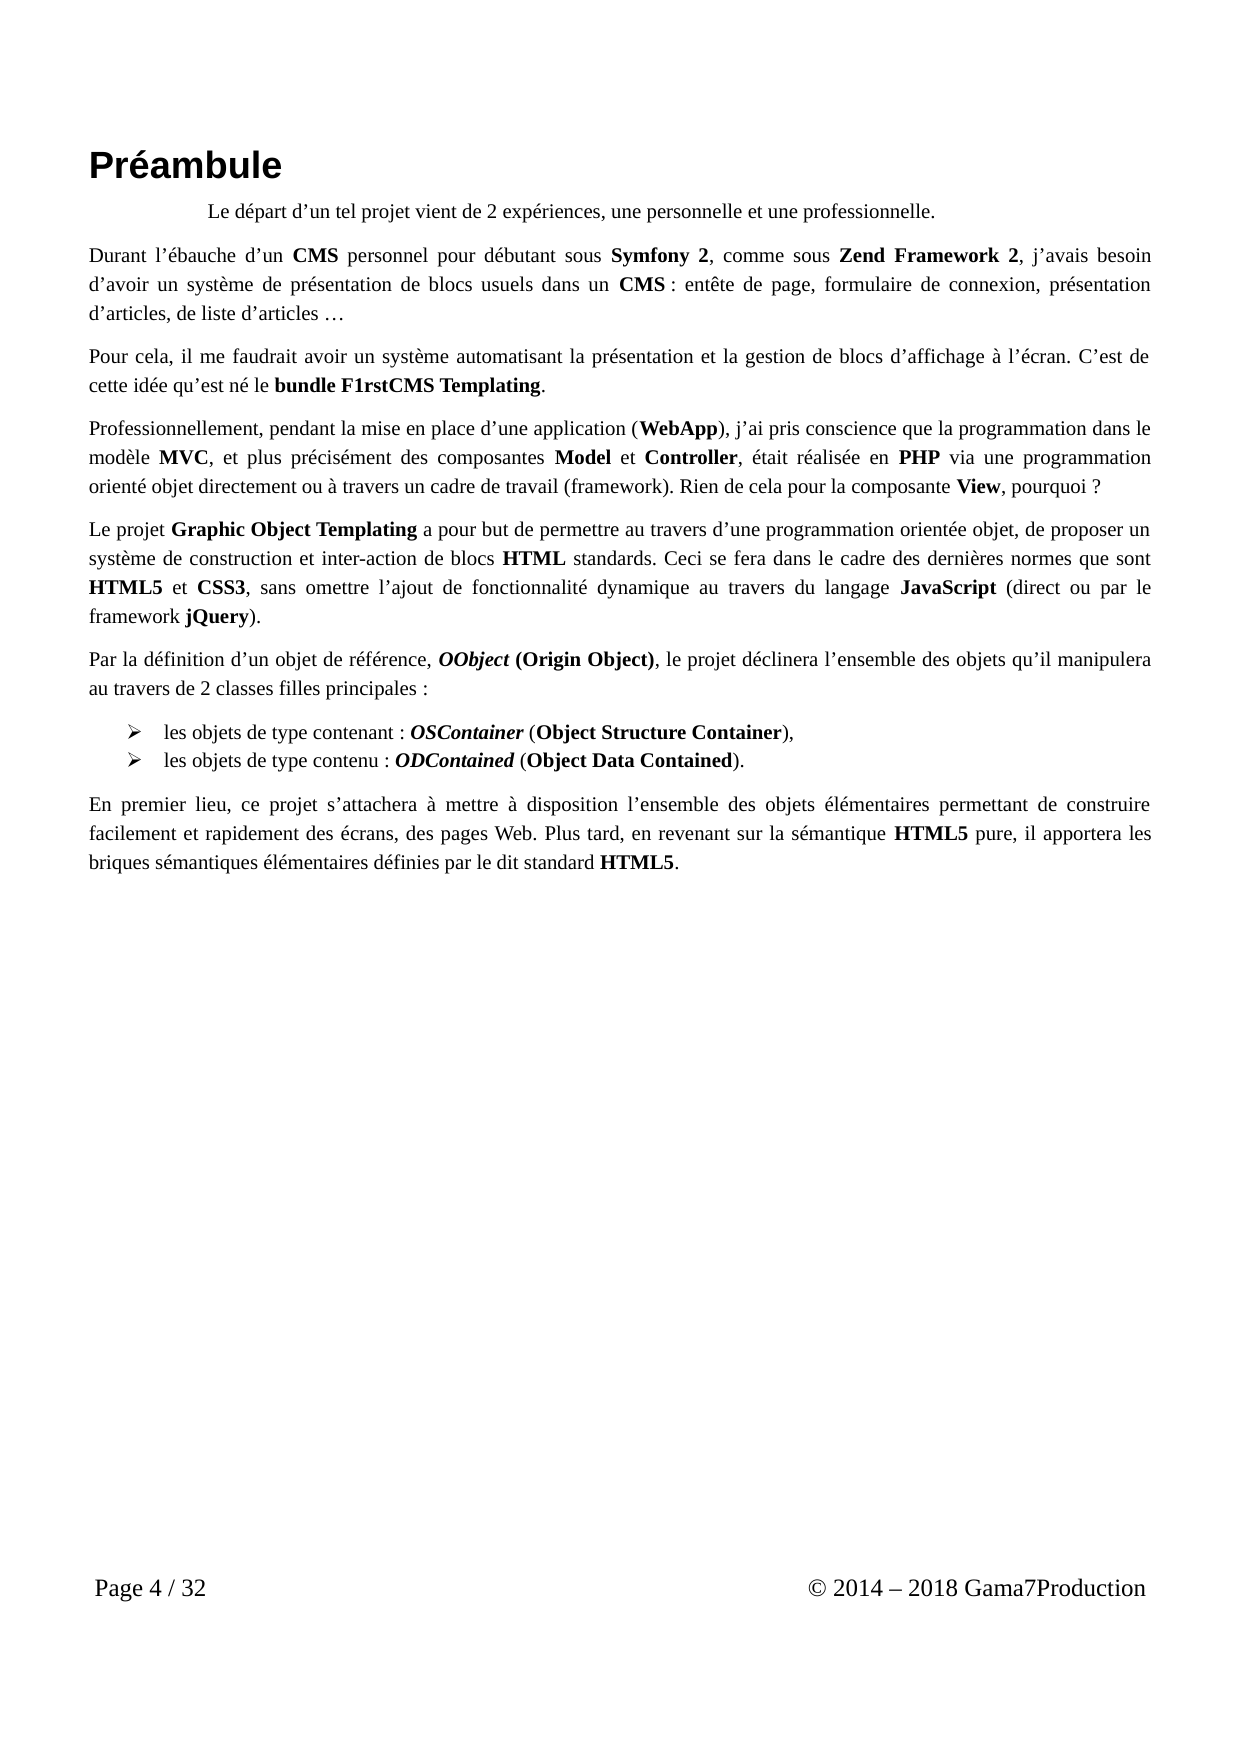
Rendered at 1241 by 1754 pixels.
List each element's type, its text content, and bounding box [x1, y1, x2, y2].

list les objets de type contenant : OSContainer (Object Structure Container), [126, 719, 1152, 744]
subtitle Préambule [88, 143, 1152, 187]
list Le départ d’un tel projet vient de 2 expériences, une personnelle et une professionnelle. [133, 199, 1152, 223]
text Pour cela, il me faudrait avoir un système automatisant la présentation et la gestion de blocs d’affichage à l’écran. C’est de cette idée qu’est né le bundle F1rstCMS Templating. [88, 344, 1152, 397]
text Professionnellement, pendant la mise en place d’une application (WebApp), j’ai pris conscience que la programmation dans le modèle MVC, et plus précisément des composantes Model et Controller, était réalisée en PHP via une programmation orienté objet directement ou à travers un cadre de travail (framework). Rien de cela pour la composante View, pourquoi ? [88, 416, 1152, 498]
text Le projet Graphic Object Templating a pour but de permettre au travers d’une programmation orientée objet, de proposer un système de construction et inter-action de blocs HTML standards. Ceci se fera dans le cadre des dernières normes que sont HTML5 et CSS3, sans omettre l’ajout de fonctionnalité dynamique au travers du langage JavaScript (direct ou par le framework jQuery). [88, 517, 1152, 628]
text Par la définition d’un objet de référence, OObject (Origin Object), le projet déclinera l’ensemble des objets qu’il manipulera au travers de 2 classes filles principales : [88, 647, 1152, 700]
text En premier lieu, ce projet s’attachera à mettre à disposition l’ensemble des objets élémentaires permettant de construire facilement et rapidement des écrans, des pages Web. Plus tard, en revenant sur la sémantique HTML5 pure, il apportera les briques sémantiques élémentaires définies par le dit standard HTML5. [88, 792, 1152, 874]
list les objets de type contenu : ODContained (Object Data Contained). [126, 748, 1152, 772]
text Durant l’ébauche d’un CMS personnel pour débutant sous Symfony 2, comme sous Zend Framework 2, j’avais besoin d’avoir un système de présentation de blocs usuels dans un CMS : entête de page, formulaire de connexion, présentation d’articles, de liste d’articles … [88, 243, 1152, 324]
